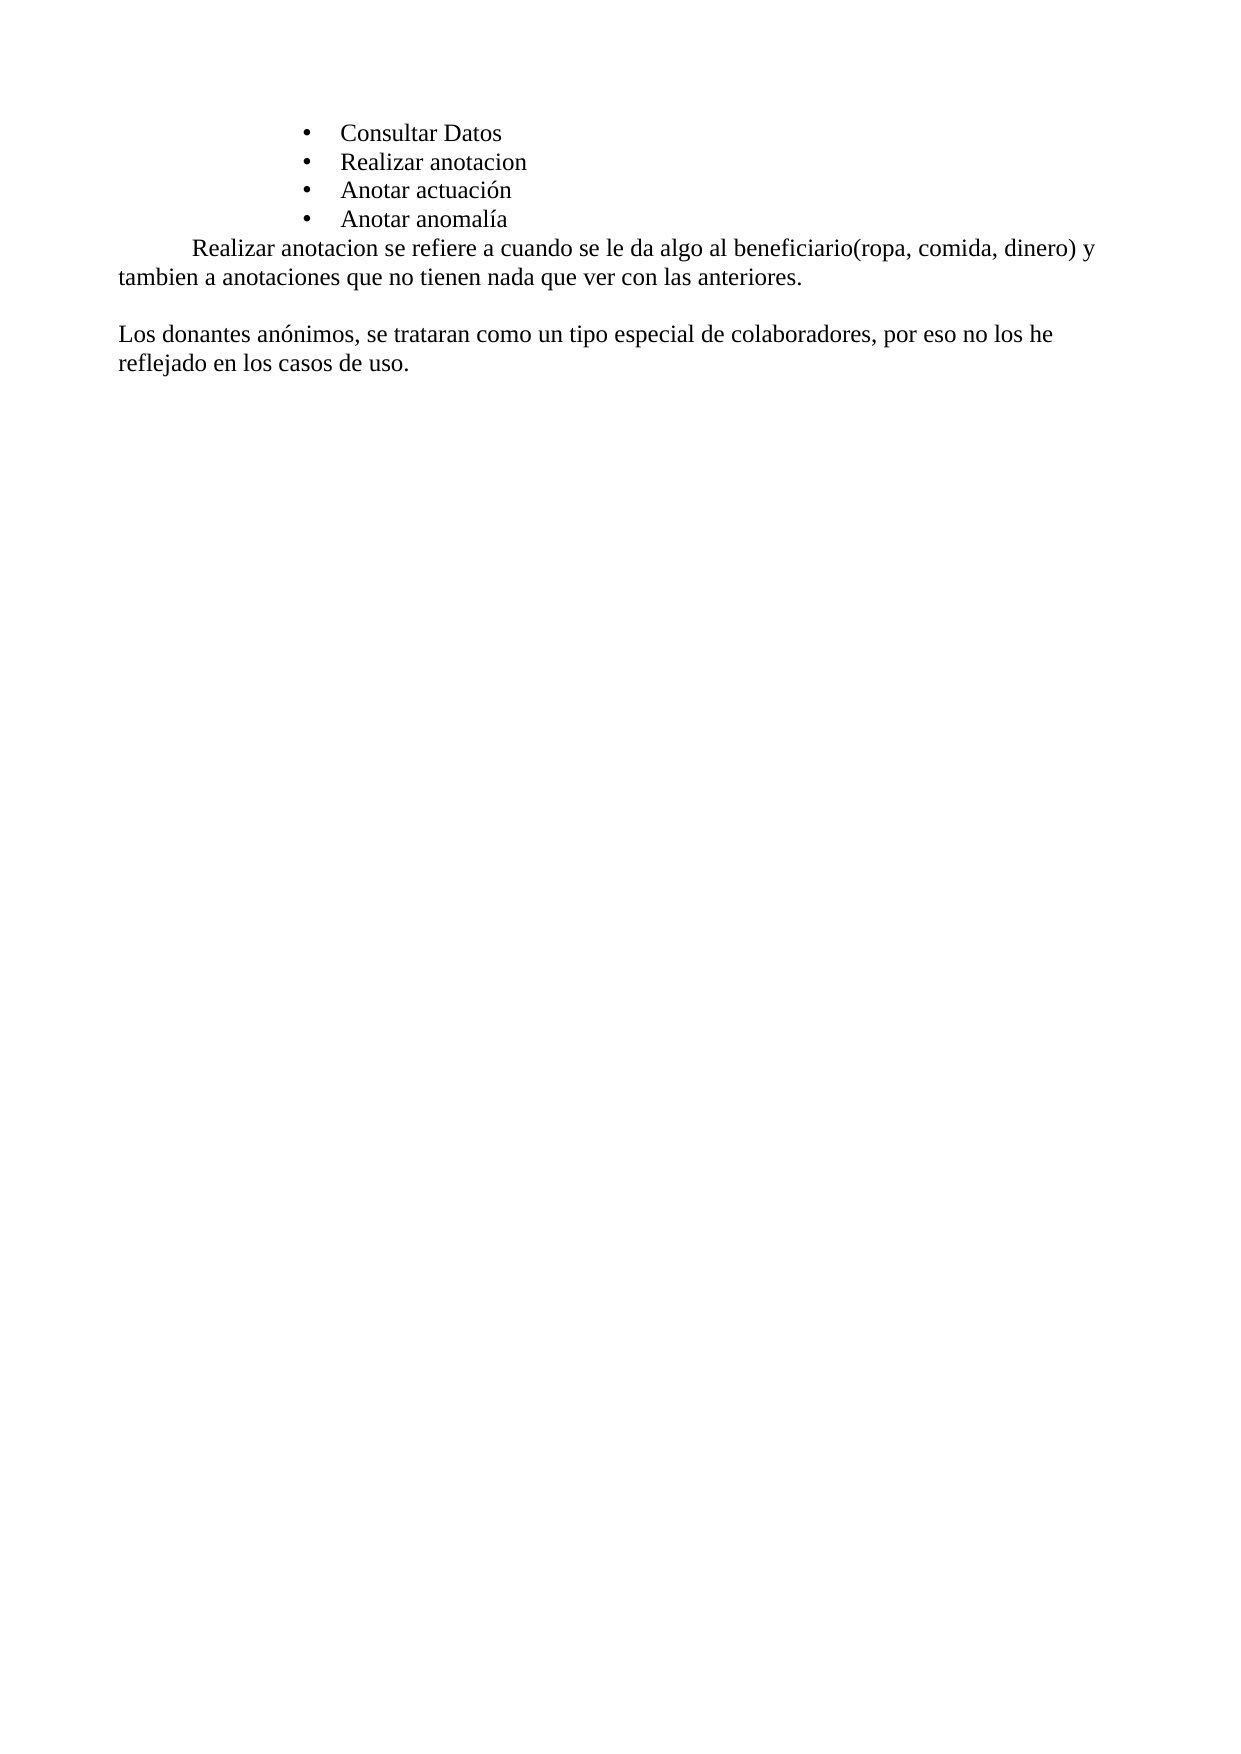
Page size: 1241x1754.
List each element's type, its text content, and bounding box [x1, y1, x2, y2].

list Consultar Datos [303, 118, 1122, 147]
list Realizar anotacion [303, 147, 1122, 176]
list Anotar anomalía [303, 204, 1122, 233]
list Anotar actuación [303, 176, 1122, 204]
text Los donantes anónimos, se trataran como un tipo especial de colaboradores, por eso no los he reflejado en los casos de uso. [118, 319, 1122, 377]
text Realizar anotacion se refiere a cuando se le da algo al beneficiario(ropa, comida, dinero) y tambien a anotaciones que no tienen nada que ver con las anteriores. [118, 233, 1122, 291]
